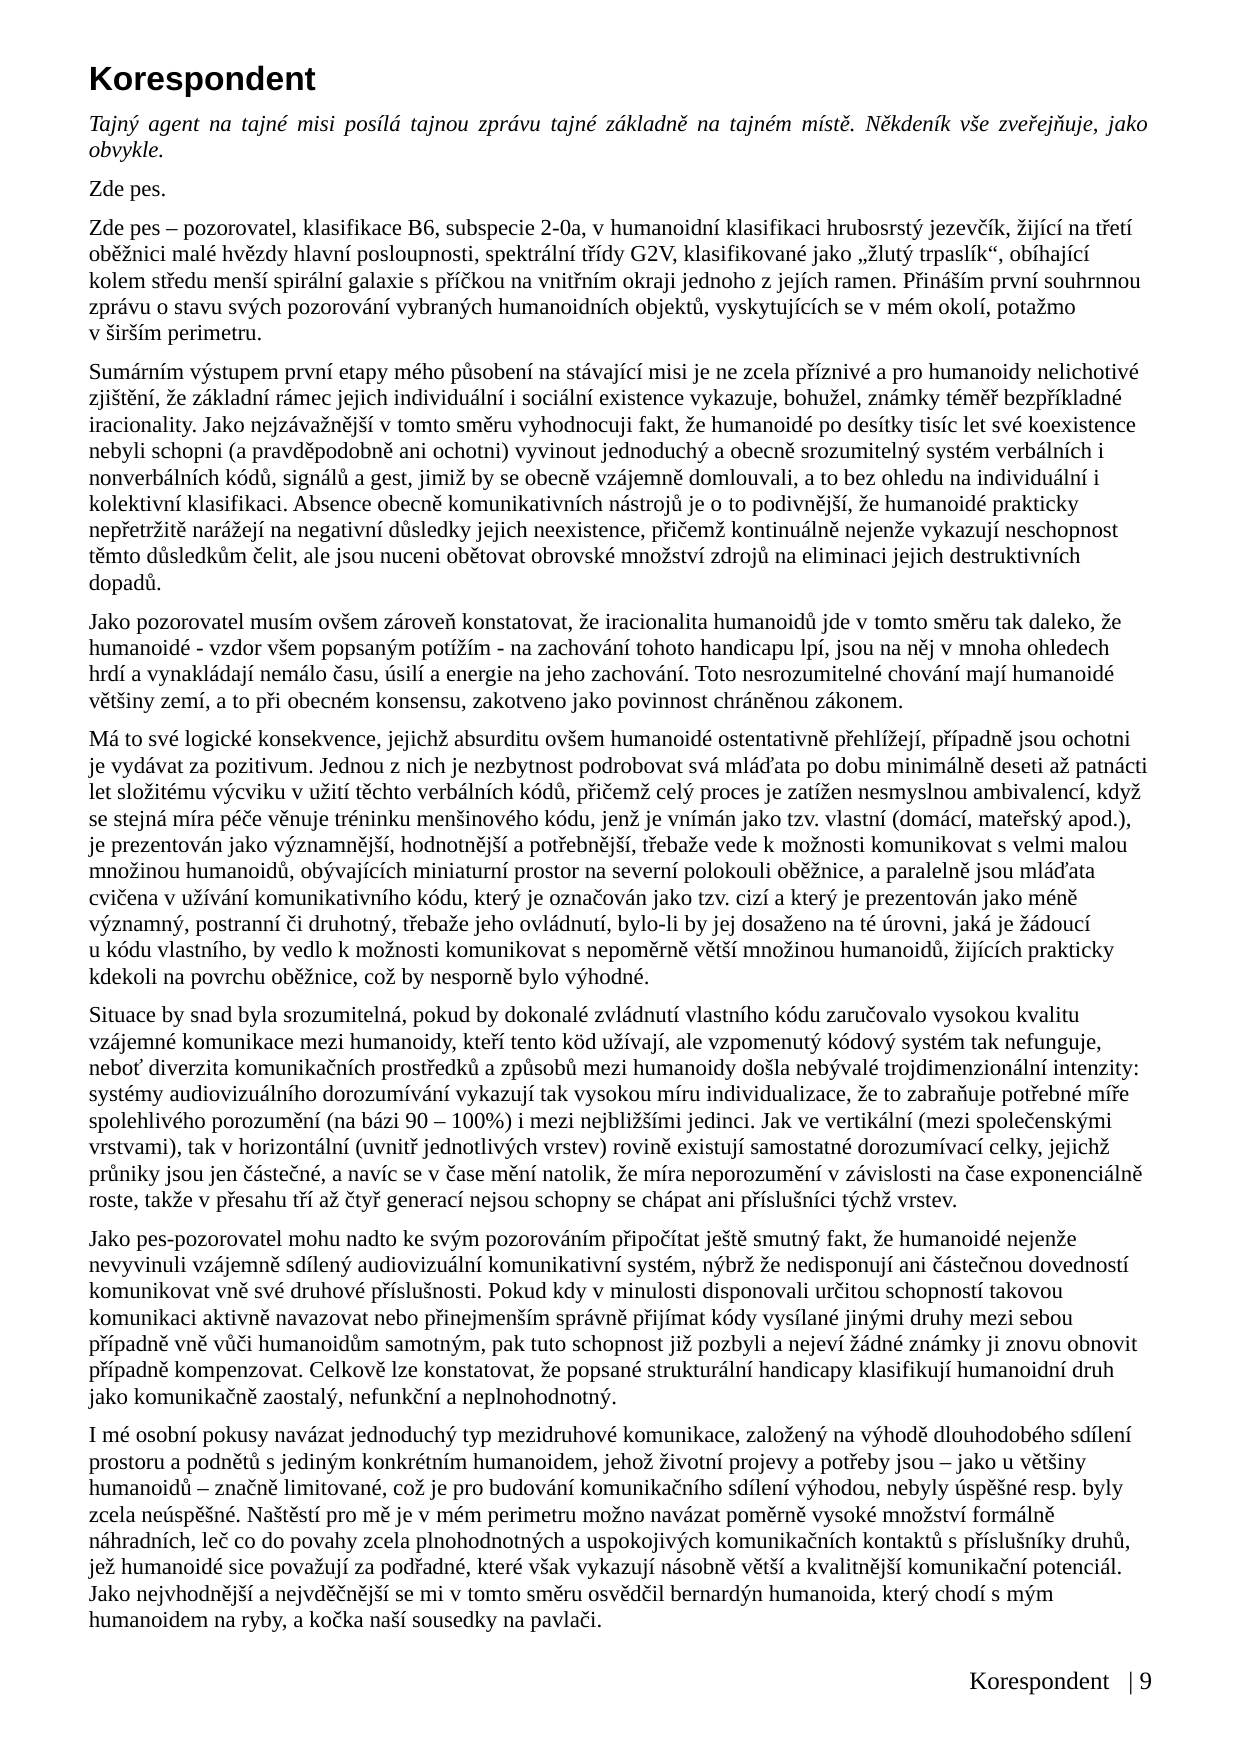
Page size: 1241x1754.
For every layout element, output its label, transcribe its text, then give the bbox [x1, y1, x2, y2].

text Situace by snad byla srozumitelná, pokud by dokonalé zvládnutí vlastního kódu zaručovalo vysokou kvalitu vzájemné komunikace mezi humanoidy, kteří tento köd užívají, ale vzpomenutý kódový systém tak nefunguje, neboť diverzita komunikačních prostředků a způsobů mezi humanoidy došla nebývalé trojdimenzionální intenzity: systémy audiovizuálního dorozumívání vykazují tak vysokou míru individualizace, že to zabraňuje potřebné míře spolehlivého porozumění (na bázi 90 – 100%) i mezi nejbližšími jedinci. Jak ve vertikální (mezi společenskými vrstvami), tak v horizontální (uvnitř jednotlivých vrstev) rovině existují samostatné dorozumívací celky, jejichž průniky jsou jen částečné, a navíc se v čase mění natolik, že míra neporozumění v závislosti na čase exponenciálně roste, takže v přesahu tří až čtyř generací nejsou schopny se chápat ani příslušníci týchž vrstev. [88, 1001, 1152, 1212]
text Jako pozorovatel musím ovšem zároveň konstatovat, že iracionalita humanoidů jde v tomto směru tak daleko, že humanoidé - vzdor všem popsaným potížím - na zachování tohoto handicapu lpí, jsou na něj v mnoha ohledech hrdí a vynakládají nemálo času, úsilí a energie na jeho zachování. Toto nesrozumitelné chování mají humanoidé většiny zemí, a to při obecném konsensu, zakotveno jako povinnost chráněnou zákonem. [88, 608, 1152, 713]
text Jako pes-pozorovatel mohu nadto ke svým pozorováním připočítat ještě smutný fakt, že humanoidé nejenže nevyvinuli vzájemně sdílený audiovizuální komunikativní systém, nýbrž že nedisponují ani částečnou dovedností komunikovat vně své druhové příslušnosti. Pokud kdy v minulosti disponovali určitou schopností takovou komunikaci aktivně navazovat nebo přinejmenším správně přijímat kódy vysílané jinými druhy mezi sebou případně vně vůči humanoidům samotným, pak tuto schopnost již pozbyli a nejeví žádné známky ji znovu obnovit případně kompenzovat. Celkově lze konstatovat, že popsané strukturální handicapy klasifikují humanoidní druh jako komunikačně zaostalý, nefunkční a neplnohodnotný. [88, 1225, 1152, 1409]
text Zde pes. [88, 175, 1152, 202]
text Má to své logické konsekvence, jejichž absurditu ovšem humanoidé ostentativně přehlížejí, případně jsou ochotni je vydávat za pozitivum. Jednou z nich je nezbytnost podrobovat svá mláďata po dobu minimálně deseti až patnácti let složitému výcviku v užití těchto verbálních kódů, přičemž celý proces je zatížen nesmyslnou ambivalencí, když se stejná míra péče věnuje tréninku menšinového kódu, jenž je vnímán jako tzv. vlastní (domácí, mateřský apod.), je prezentován jako významnější, hodnotnější a potřebnější, třebaže vede k možnosti komunikovat s velmi malou množinou humanoidů, obývajících miniaturní prostor na severní polokouli oběžnice, a paralelně jsou mláďata cvičena v užívání komunikativního kódu, který je označován jako tzv. cizí a který je prezentován jako méně významný, postranní či druhotný, třebaže jeho ovládnutí, bylo-li by jej dosaženo na té úrovni, jaká je žádoucí u kódu vlastního, by vedlo k možnosti komunikovat s nepoměrně větší množinou humanoidů, žijících prakticky kdekoli na povrchu oběžnice, což by nesporně bylo výhodné. [88, 726, 1152, 989]
subtitle Korespondent [88, 59, 1152, 98]
text Sumárním výstupem první etapy mého působení na stávající misi je ne zcela příznivé a pro humanoidy nelichotivé zjištění, že základní rámec jejich individuální i sociální existence vykazuje, bohužel, známky téměř bezpříkladné iracionality. Jako nejzávažnější v tomto směru vyhodnocuji fakt, že humanoidé po desítky tisíc let své koexistence nebyli schopni (a pravděpodobně ani ochotni) vyvinout jednoduchý a obecně srozumitelný systém verbálních i nonverbálních kódů, signálů a gest, jimiž by se obecně vzájemně domlouvali, a to bez ohledu na individuální i kolektivní klasifikaci. Absence obecně komunikativních nástrojů je o to podivnější, že humanoidé prakticky nepřetržitě narážejí na negativní důsledky jejich neexistence, přičemž kontinuálně nejenže vykazují neschopnost těmto důsledkům čelit, ale jsou nuceni obětovat obrovské množství zdrojů na eliminaci jejich destruktivních dopadů. [88, 358, 1152, 595]
text I mé osobní pokusy navázat jednoduchý typ mezidruhové komunikace, založený na výhodě dlouhodobého sdílení prostoru a podnětů s jediným konkrétním humanoidem, jehož životní projevy a potřeby jsou – jako u většiny humanoidů – značně limitované, což je pro budování komunikačního sdílení výhodou, nebyly úspěšné resp. byly zcela neúspěšné. Naštěstí pro mě je v mém perimetru možno navázat poměrně vysoké množství formálně náhradních, leč co do povahy zcela plnohodnotných a uspokojivých komunikačních kontaktů s příslušníky druhů, jež humanoidé sice považují za podřadné, které však vykazují násobně větší a kvalitnější komunikační potenciál. Jako nejvhodnější a nejvděčnější se mi v tomto směru osvědčil bernardýn humanoida, který chodí s mým humanoidem na ryby, a kočka naší sousedky na pavlači. [88, 1422, 1152, 1632]
text Tajný agent na tajné misi posílá tajnou zprávu tajné základně na tajném místě. Někdeník vše zveřejňuje, jako obvykle. [88, 110, 1152, 163]
text Zde pes – pozorovatel, klasifikace B6, subspecie 2-0a, v humanoidní klasifikaci hrubosrstý jezevčík, žijící na třetí oběžnici malé hvězdy hlavní posloupnosti, spektrální třídy G2V, klasifikované jako „žlutý trpaslík“, obíhající kolem středu menší spirální galaxie s příčkou na vnitřním okraji jednoho z jejích ramen. Přináším první souhrnnou zprávu o stavu svých pozorování vybraných humanoidních objektů, vyskytujících se v mém okolí, potažmo v širším perimetru. [88, 214, 1152, 346]
